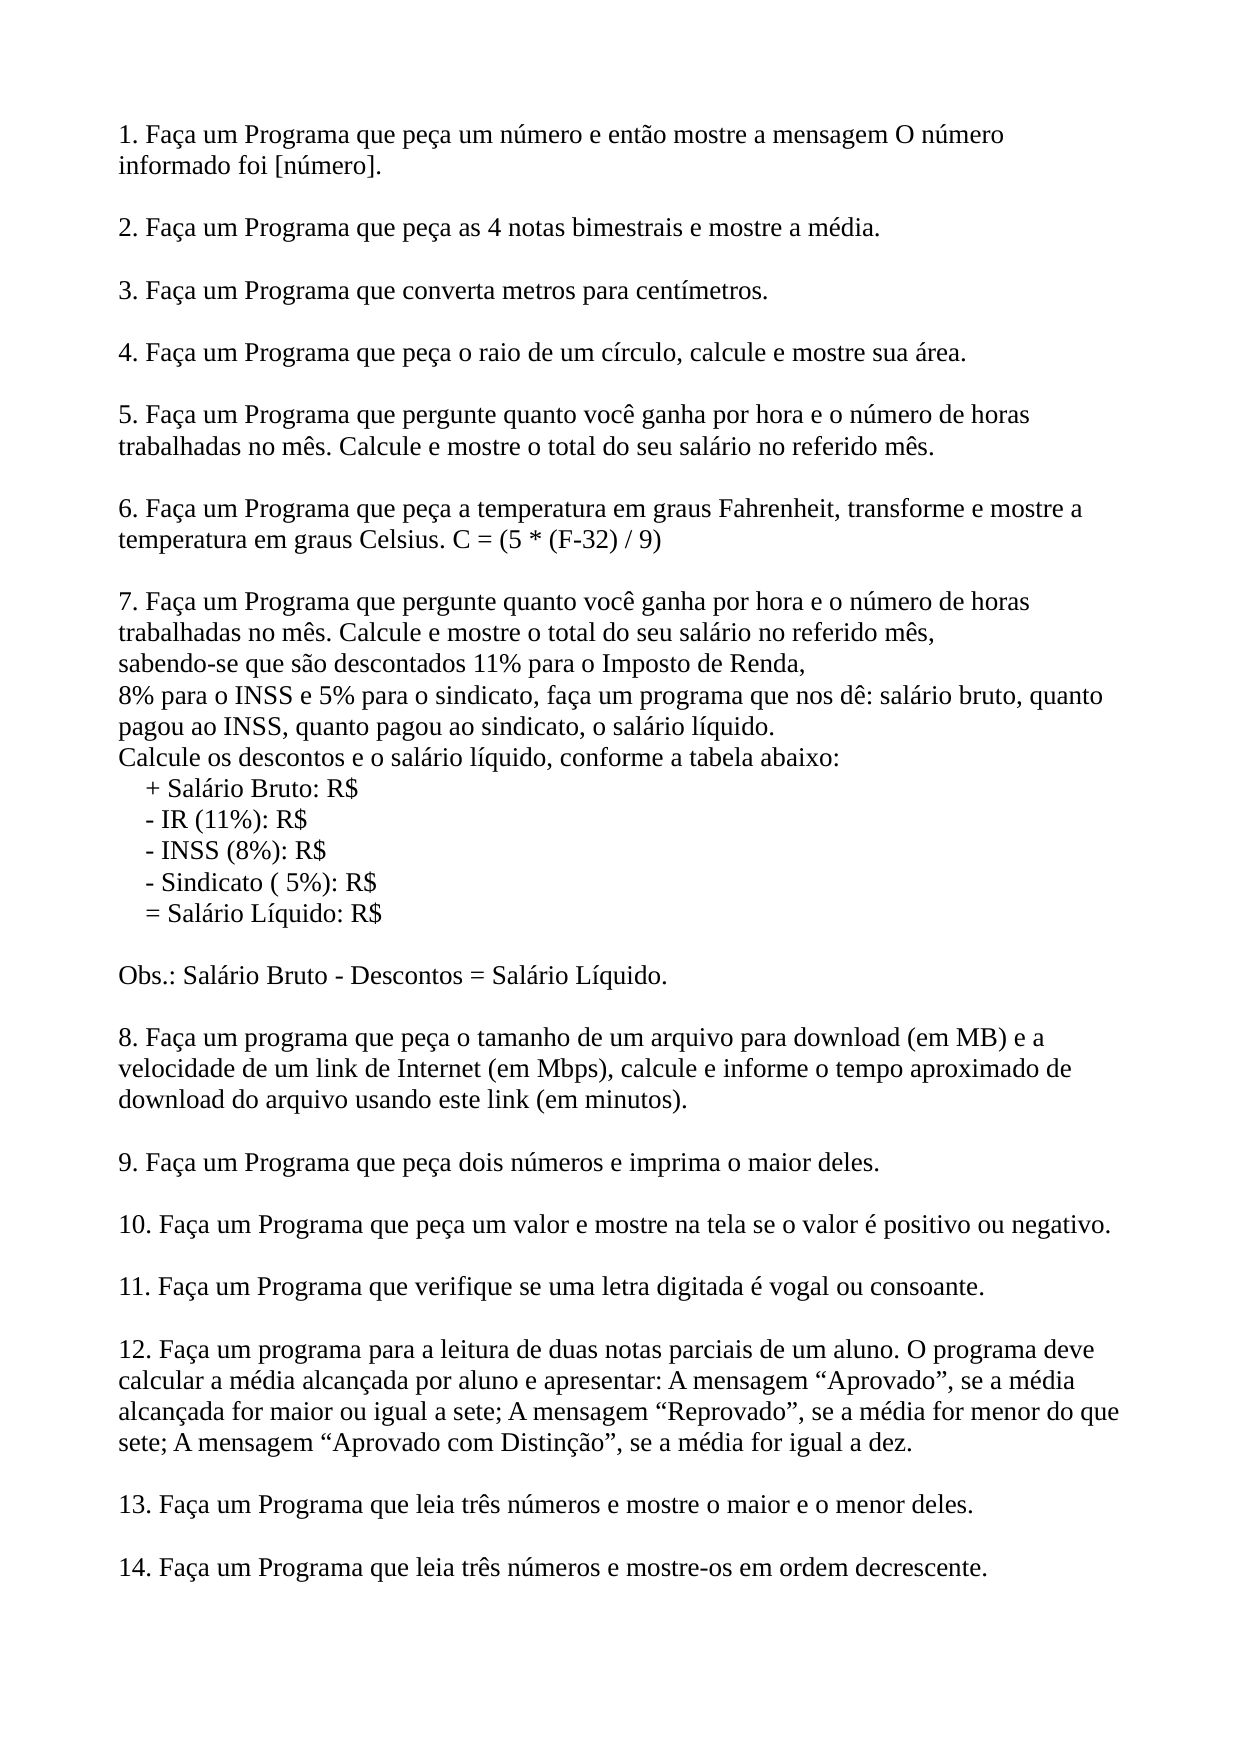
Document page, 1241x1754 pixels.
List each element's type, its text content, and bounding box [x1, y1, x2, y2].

text = Salário Líquido: R$ [118, 897, 1122, 928]
text 11. Faça um Programa que verifique se uma letra digitada é vogal ou consoante. [118, 1271, 1122, 1302]
text 3. Faça um Programa que converta metros para centímetros. [118, 274, 1122, 305]
text 13. Faça um Programa que leia três números e mostre o maior e o menor deles. [118, 1488, 1122, 1520]
text - INSS (8%): R$ [118, 834, 1122, 866]
text 1. Faça um Programa que peça um número e então mostre a mensagem O número informado foi [número]. [118, 118, 1122, 180]
text 5. Faça um Programa que pergunte quanto você ganha por hora e o número de horas trabalhadas no mês. Calcule e mostre o total do seu salário no referido mês. [118, 398, 1122, 461]
text Calcule os descontos e o salário líquido, conforme a tabela abaixo: [118, 741, 1122, 772]
text 8% para o INSS e 5% para o sindicato, faça um programa que nos dê: salário bruto, quanto pagou ao INSS, quanto pagou ao sindicato, o salário líquido. [118, 679, 1122, 741]
text - IR (11%): R$ [118, 803, 1122, 834]
text 6. Faça um Programa que peça a temperatura em graus Fahrenheit, transforme e mostre a temperatura em graus Celsius. C = (5 * (F-32) / 9) [118, 492, 1122, 554]
text sabendo-se que são descontados 11% para o Imposto de Renda, [118, 648, 1122, 679]
text 10. Faça um Programa que peça um valor e mostre na tela se o valor é positivo ou negativo. [118, 1208, 1122, 1239]
text Obs.: Salário Bruto - Descontos = Salário Líquido. [118, 959, 1122, 990]
text 9. Faça um Programa que peça dois números e imprima o maior deles. [118, 1146, 1122, 1177]
text trabalhadas no mês. Calcule e mostre o total do seu salário no referido mês, [118, 616, 1122, 648]
text 8. Faça um programa que peça o tamanho de um arquivo para download (em MB) e a velocidade de um link de Internet (em Mbps), calcule e informe o tempo aproximado de download do arquivo usando este link (em minutos). [118, 1021, 1122, 1115]
text 4. Faça um Programa que peça o raio de um círculo, calcule e mostre sua área. [118, 336, 1122, 367]
text 7. Faça um Programa que pergunte quanto você ganha por hora e o número de horas [118, 585, 1122, 616]
text 14. Faça um Programa que leia três números e mostre-os em ordem decrescente. [118, 1551, 1122, 1582]
text 2. Faça um Programa que peça as 4 notas bimestrais e mostre a média. [118, 212, 1122, 243]
text 12. Faça um programa para a leitura de duas notas parciais de um aluno. O programa deve calcular a média alcançada por aluno e apresentar: A mensagem “Aprovado”, se a média alcançada for maior ou igual a sete; A mensagem “Reprovado”, se a média for menor do que sete; A mensagem “Aprovado com Distinção”, se a média for igual a dez. [118, 1333, 1122, 1457]
text - Sindicato ( 5%): R$ [118, 866, 1122, 897]
text + Salário Bruto: R$ [118, 772, 1122, 803]
